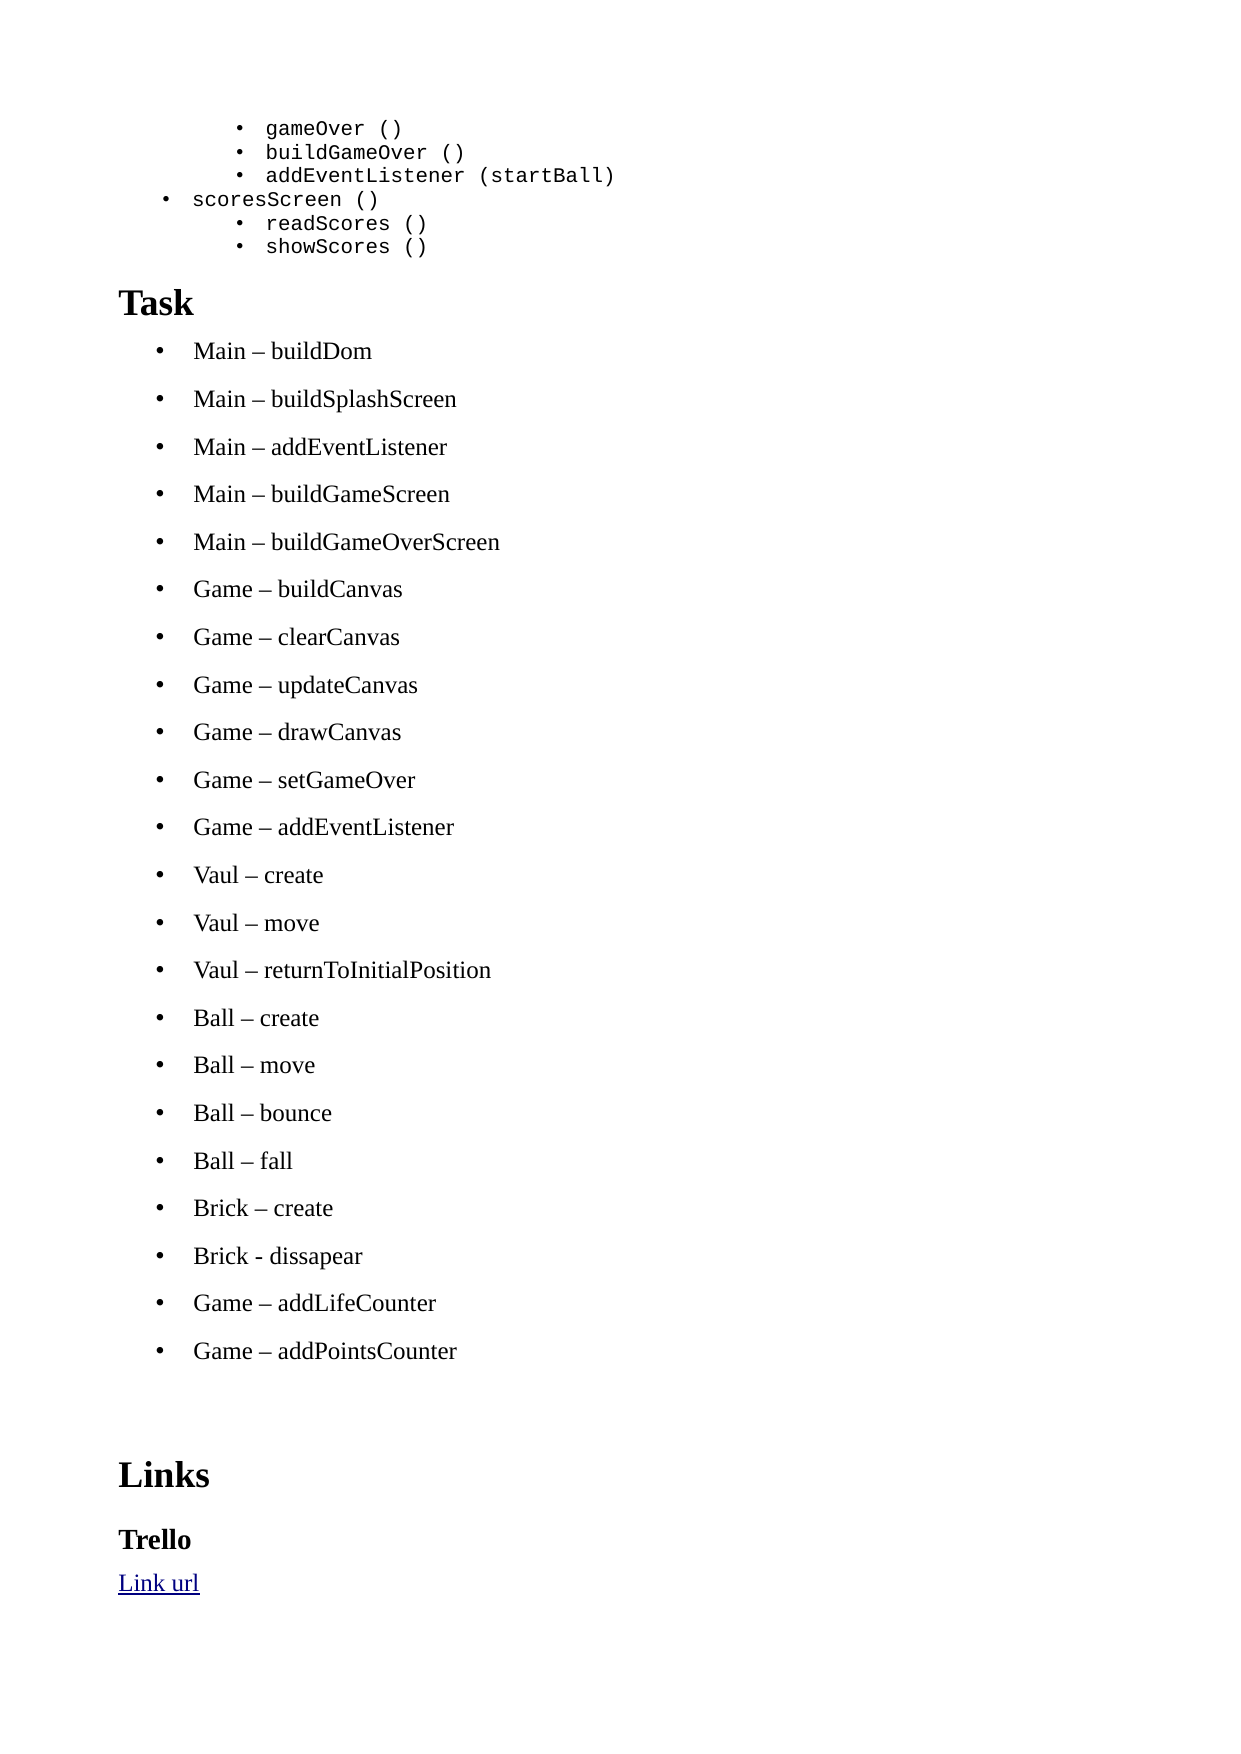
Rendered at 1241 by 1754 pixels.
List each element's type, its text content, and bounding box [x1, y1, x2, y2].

list Vaul – move [156, 908, 1122, 936]
list Main – buildGameScreen [156, 479, 1122, 508]
list Game – buildCanvas [156, 574, 1122, 603]
list Vaul – create [156, 860, 1122, 889]
list Game – addPointsCounter [156, 1336, 1122, 1365]
list Vaul – returnToInitialPosition [156, 955, 1122, 984]
list scoresScreen () [162, 189, 1122, 213]
list Main – addEventListener [156, 432, 1122, 460]
list Ball – create [156, 1003, 1122, 1032]
list Ball – fall [156, 1146, 1122, 1174]
list Brick – create [156, 1193, 1122, 1222]
list Main – buildDom [156, 336, 1122, 365]
list buildGameOver () [236, 142, 1122, 165]
list showScores () [236, 236, 1122, 260]
list Game – drawCanvas [156, 717, 1122, 746]
list addEventListener (startBall) [236, 165, 1122, 189]
list Main – buildGameOverScreen [156, 527, 1122, 556]
subtitle Trello [118, 1522, 1122, 1556]
list Game – addLifeCounter [156, 1288, 1122, 1317]
list Ball – move [156, 1051, 1122, 1079]
subtitle Links [118, 1452, 1122, 1495]
list Main – buildSplashScreen [156, 384, 1122, 413]
list gameOver () [236, 118, 1122, 142]
subtitle Task [118, 281, 1122, 324]
list Game – updateCanvas [156, 670, 1122, 698]
list Game – clearCanvas [156, 622, 1122, 651]
text Link url [118, 1568, 1122, 1597]
list Game – setGameOver [156, 765, 1122, 794]
list Brick - dissapear [156, 1241, 1122, 1270]
list readScores () [236, 213, 1122, 236]
list Game – addEventListener [156, 812, 1122, 841]
list Ball – bounce [156, 1098, 1122, 1127]
